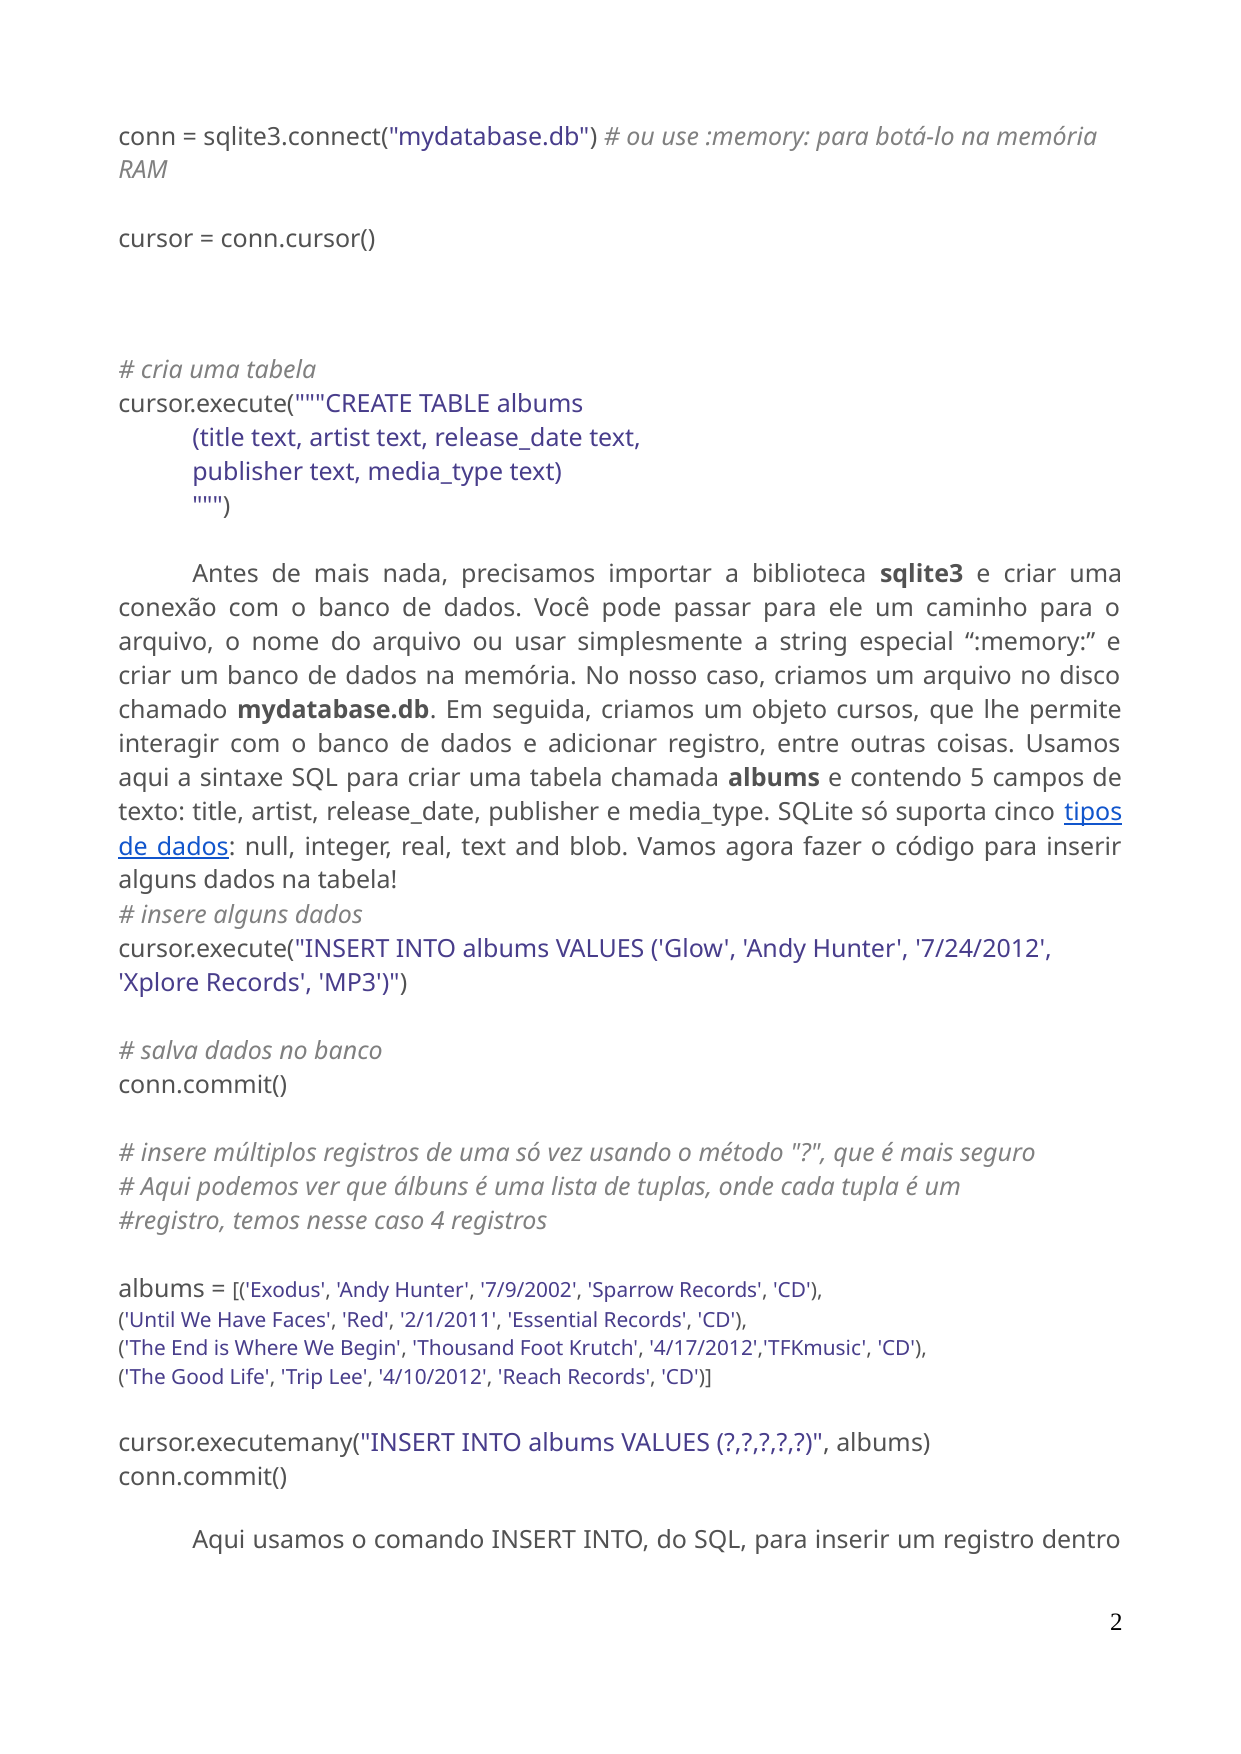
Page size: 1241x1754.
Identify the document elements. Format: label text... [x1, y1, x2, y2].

text #registro, temos nesse caso 4 registros [118, 1203, 1122, 1237]
text Antes de mais nada, precisamos importar a biblioteca sqlite3 e criar uma conexão com o banco de dados. Você pode passar para ele um caminho para o arquivo, o nome do arquivo ou usar simplesmente a string especial “:memory:” e criar um banco de dados na memória. No nosso caso, criamos um arquivo no disco chamado mydatabase.db. Em seguida, criamos um objeto cursos, que lhe permite interagir com o banco de dados e adicionar registro, entre outras coisas. Usamos aqui a sintaxe SQL para criar uma tabela chamada albums e contendo 5 campos de texto: title, artist, release_date, publisher e media_type. SQLite só suporta cinco tipos de dados: null, integer, real, text and blob. Vamos agora fazer o código para inserir alguns dados na tabela! [118, 556, 1122, 896]
text cursor.executemany("INSERT INTO albums VALUES (?,?,?,?,?)", albums) conn.commit() [118, 1390, 1122, 1521]
text ('The Good Life', 'Trip Lee', '4/10/2012', 'Reach Records', 'CD')] [118, 1362, 1122, 1390]
text # Aqui podemos ver que álbuns é uma lista de tuplas, onde cada tupla é um [118, 1169, 1122, 1203]
text conn = sqlite3.connect("mydatabase.db") # ou use :memory: para botá-lo na memória RAM cursor = conn.cursor() [118, 118, 1122, 283]
text ('Until We Have Faces', 'Red', '2/1/2011', 'Essential Records', 'CD'), [118, 1305, 1122, 1333]
text # insere alguns dados cursor.execute("INSERT INTO albums VALUES ('Glow', 'Andy Hunter', '7/24/2012', 'Xplore Records', 'MP3')") # salva dados no banco conn.commit() # insere múltiplos registros de uma só vez usando o método "?", que é mais seguro [118, 896, 1122, 1169]
text albums = [('Exodus', 'Andy Hunter', '7/9/2002', 'Sparrow Records', 'CD'), [118, 1237, 1122, 1305]
text # cria uma tabela cursor.execute("""CREATE TABLE albums (title text, artist text, release_date text, publisher text, media_type text) """) [118, 317, 1122, 522]
text ('The End is Where We Begin', 'Thousand Foot Krutch', '4/17/2012','TFKmusic', 'CD'), [118, 1333, 1122, 1362]
text Aqui usamos o comando INSERT INTO, do SQL, para inserir um registro dentro [118, 1521, 1122, 1555]
